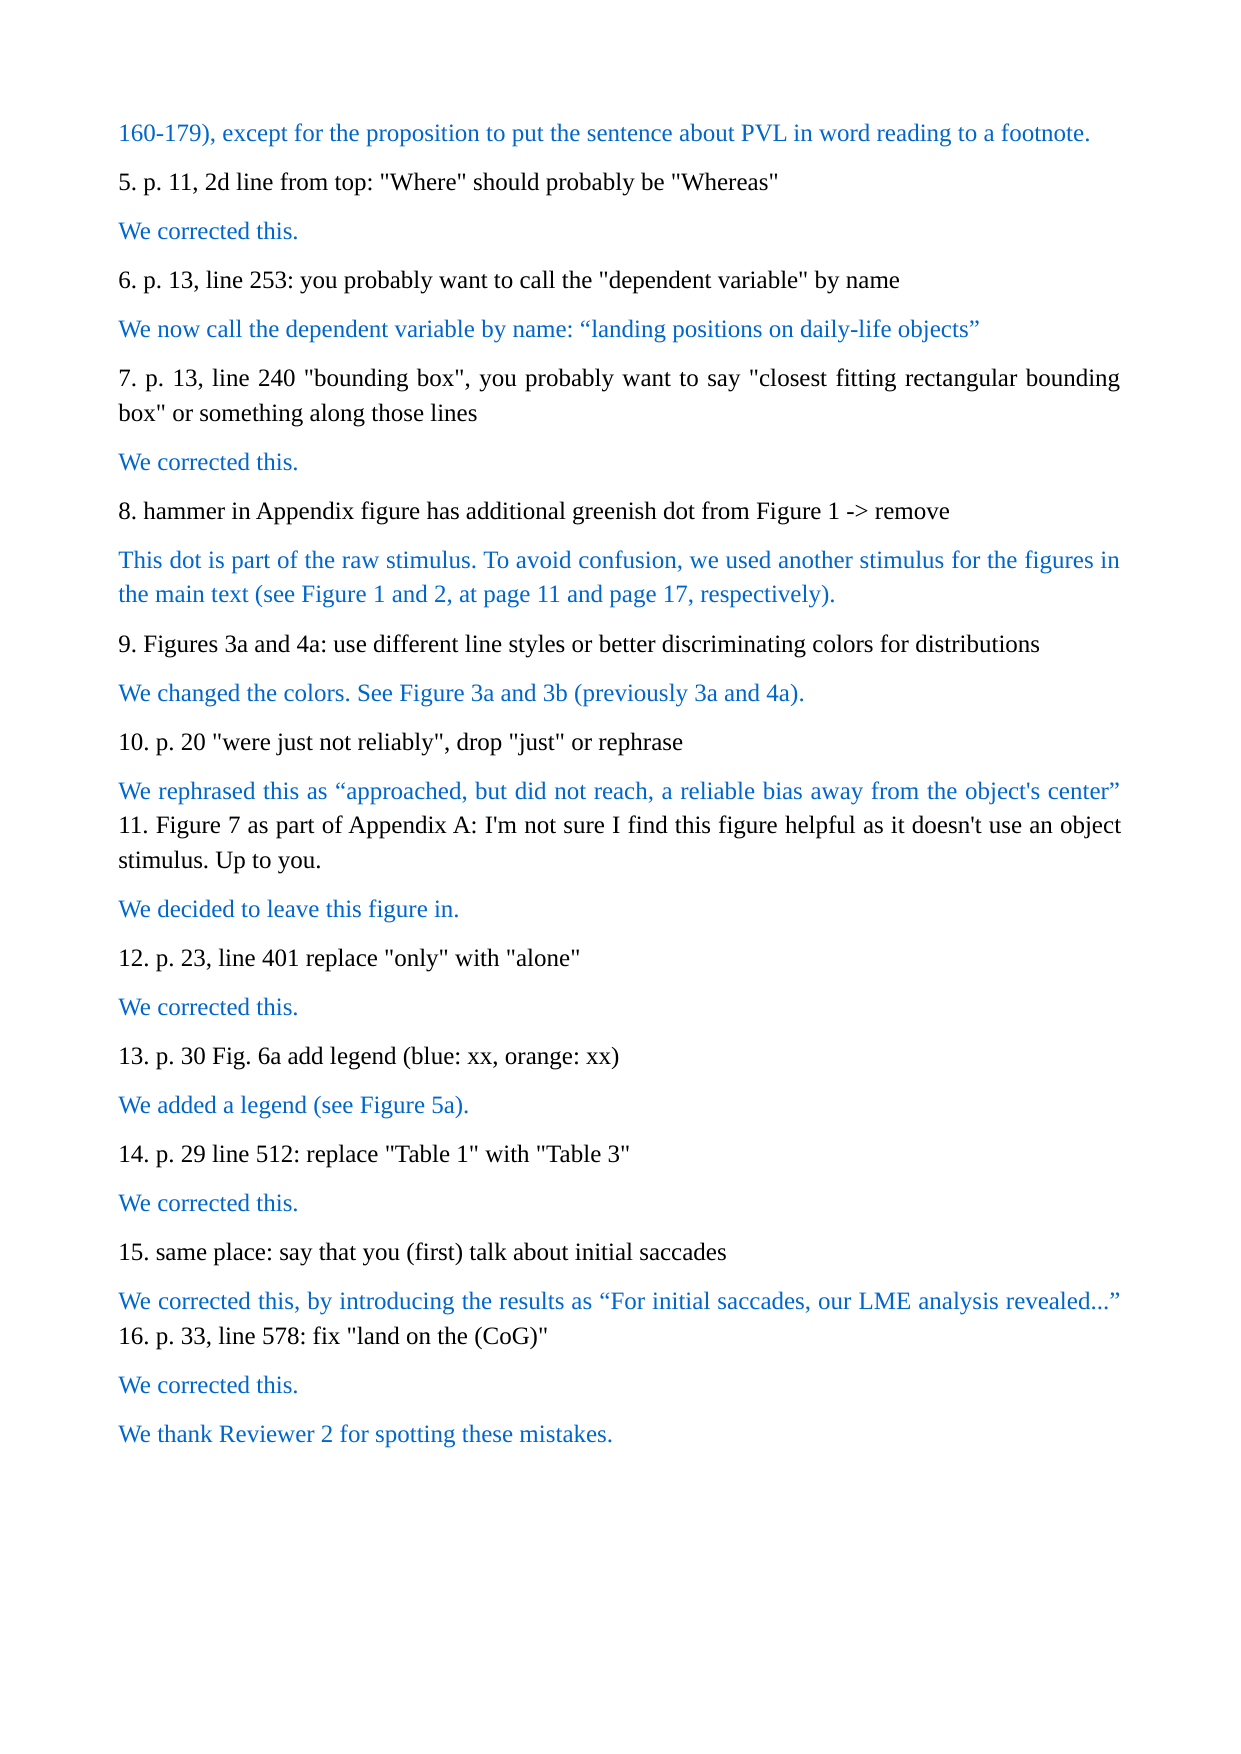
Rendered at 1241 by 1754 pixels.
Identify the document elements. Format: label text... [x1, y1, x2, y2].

text 10. p. 20 "were just not reliably", drop "just" or rephrase [118, 727, 1122, 756]
text We decided to leave this figure in. [118, 894, 1122, 923]
text 15. same place: say that you (first) talk about initial saccades [118, 1237, 1122, 1266]
text We corrected this. [118, 992, 1122, 1021]
text We added a legend (see Figure 5a). [118, 1090, 1122, 1119]
text 7. p. 13, line 240 "bounding box", you probably want to say "closest fitting rectangular bounding box" or something along those lines [118, 363, 1122, 427]
text We changed the colors. See Figure 3a and 3b (previously 3a and 4a). [118, 678, 1122, 706]
text We corrected this. [118, 1188, 1122, 1217]
text 14. p. 29 line 512: replace "Table 1" with "Table 3" [118, 1139, 1122, 1168]
text 6. p. 13, line 253: you probably want to call the "dependent variable" by name [118, 265, 1122, 294]
text 9. Figures 3a and 4a: use different line styles or better discriminating colors for distributions [118, 629, 1122, 657]
text 13. p. 30 Fig. 6a add legend (blue: xx, orange: xx) [118, 1041, 1122, 1070]
text We corrected this. [118, 447, 1122, 476]
text We rephrased this as “approached, but did not reach, a reliable bias away from the object's center” 11. Figure 7 as part of Appendix A: I'm not sure I find this figure helpful as it doesn't use an object stimulus. Up to you. [118, 776, 1122, 873]
text 160-179), except for the proposition to put the sentence about PVL in word reading to a footnote. [118, 118, 1122, 147]
text We corrected this. [118, 216, 1122, 245]
text This dot is part of the raw stimulus. To avoid confusion, we used another stimulus for the figures in the main text (see Figure 1 and 2, at page 11 and page 17, respectively). [118, 545, 1122, 608]
text We corrected this, by introducing the results as “For initial saccades, our LME analysis revealed...” 16. p. 33, line 578: fix "land on the (CoG)" [118, 1286, 1122, 1349]
text We corrected this. [118, 1370, 1122, 1399]
text 5. p. 11, 2d line from top: "Where" should probably be "Whereas" [118, 167, 1122, 196]
text We now call the dependent variable by name: “landing positions on daily-life objects” [118, 314, 1122, 343]
text 8. hammer in Appendix figure has additional greenish dot from Figure 1 -> remove [118, 496, 1122, 525]
text We thank Reviewer 2 for spotting these mistakes. [118, 1419, 1122, 1448]
text 12. p. 23, line 401 replace "only" with "alone" [118, 943, 1122, 972]
